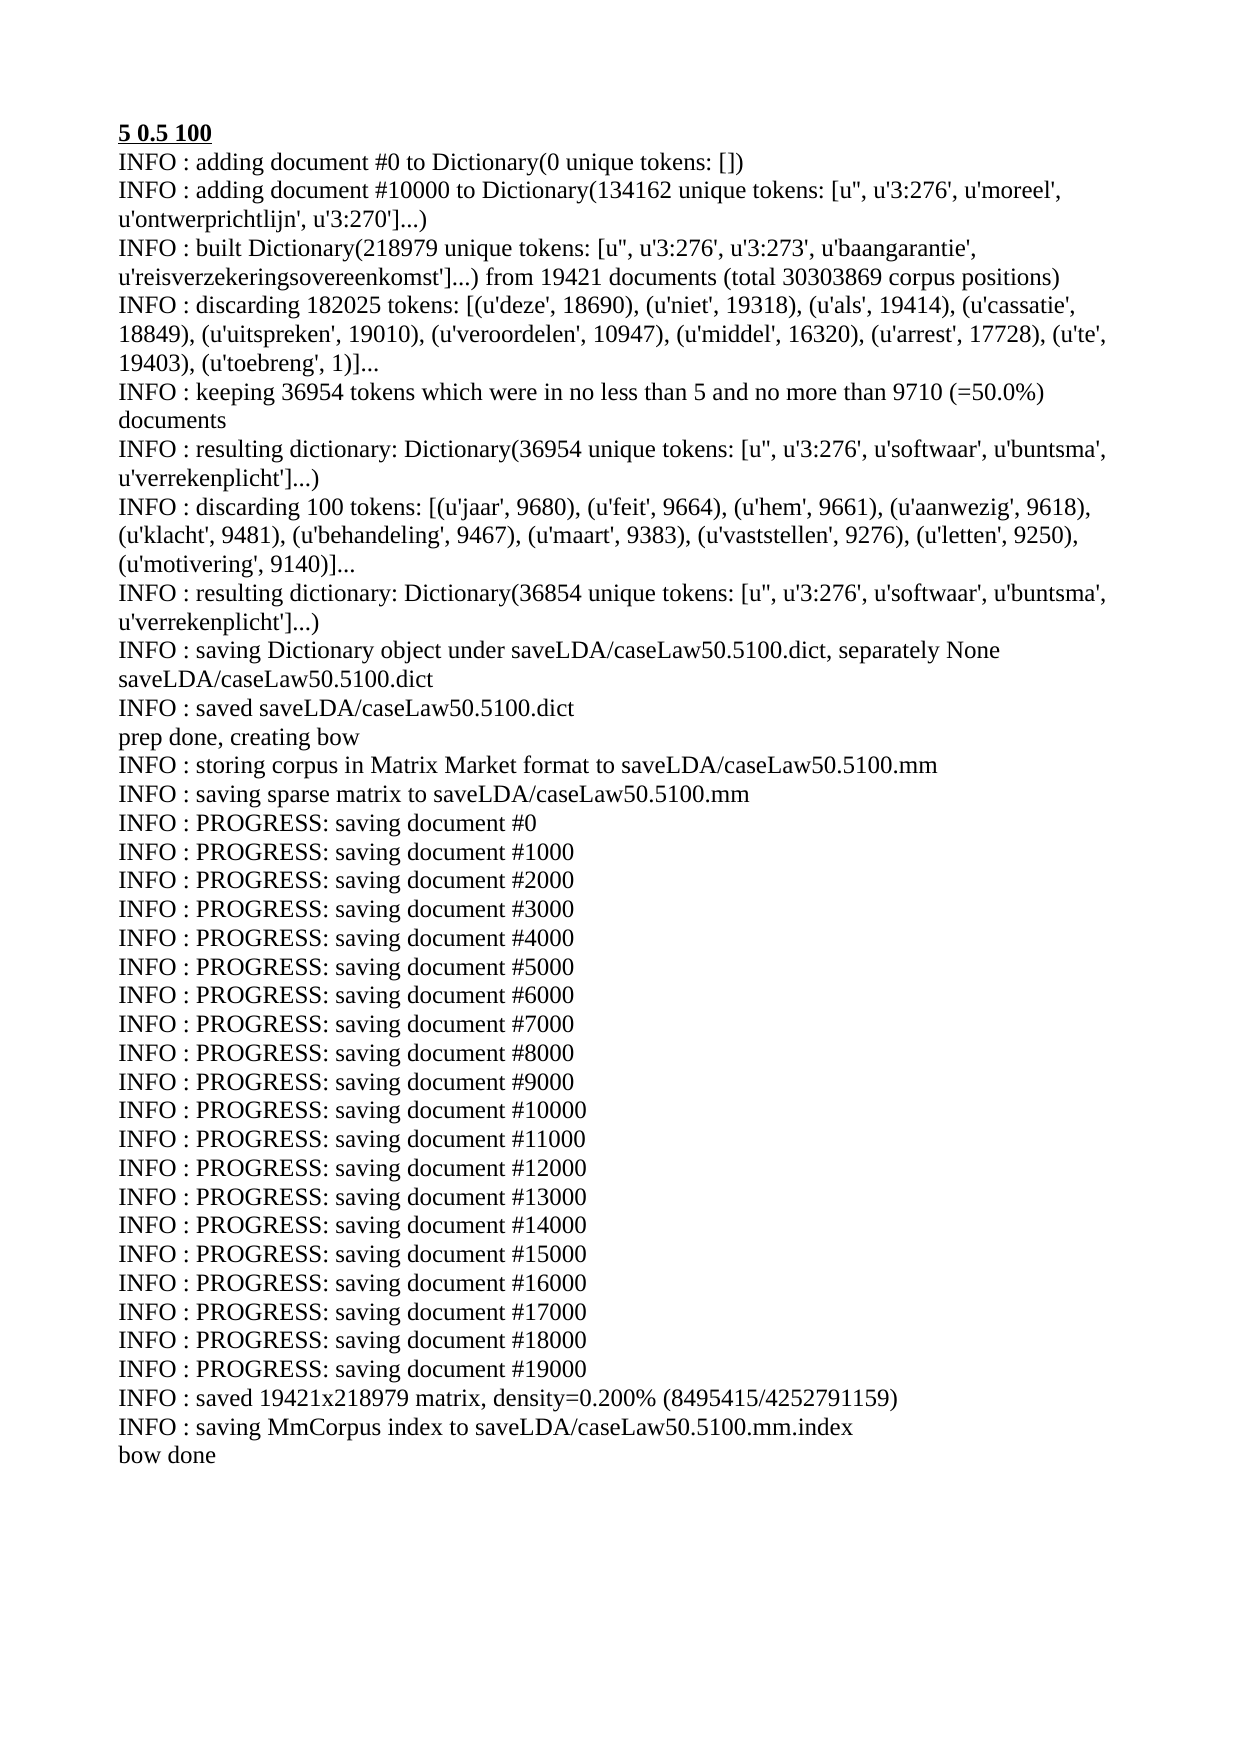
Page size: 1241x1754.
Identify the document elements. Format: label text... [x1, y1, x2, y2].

text INFO : PROGRESS: saving document #0 [118, 808, 1122, 837]
text INFO : storing corpus in Matrix Market format to saveLDA/caseLaw50.5100.mm [118, 751, 1122, 779]
text INFO : PROGRESS: saving document #17000 [118, 1297, 1122, 1326]
text INFO : PROGRESS: saving document #2000 [118, 866, 1122, 894]
text INFO : adding document #0 to Dictionary(0 unique tokens: []) [118, 147, 1122, 176]
text bow done [118, 1441, 1122, 1469]
text INFO : discarding 100 tokens: [(u'jaar', 9680), (u'feit', 9664), (u'hem', 9661), (u'aanwezig', 9618), (u'klacht', 9481), (u'behandeling', 9467), (u'maart', 9383), (u'vaststellen', 9276), (u'letten', 9250), (u'motivering', 9140)]... [118, 492, 1122, 578]
text INFO : PROGRESS: saving document #6000 [118, 981, 1122, 1009]
text INFO : PROGRESS: saving document #4000 [118, 923, 1122, 952]
text INFO : saved 19421x218979 matrix, density=0.200% (8495415/4252791159) [118, 1383, 1122, 1412]
text INFO : PROGRESS: saving document #8000 [118, 1038, 1122, 1067]
text INFO : PROGRESS: saving document #9000 [118, 1067, 1122, 1096]
text INFO : resulting dictionary: Dictionary(36954 unique tokens: [u'', u'3:276', u'softwaar', u'buntsma', u'verrekenplicht']...) [118, 434, 1122, 492]
text INFO : PROGRESS: saving document #15000 [118, 1239, 1122, 1268]
text INFO : keeping 36954 tokens which were in no less than 5 and no more than 9710 (=50.0%) documents [118, 377, 1122, 434]
text INFO : PROGRESS: saving document #10000 [118, 1096, 1122, 1124]
text INFO : PROGRESS: saving document #5000 [118, 952, 1122, 981]
text INFO : resulting dictionary: Dictionary(36854 unique tokens: [u'', u'3:276', u'softwaar', u'buntsma', u'verrekenplicht']...) [118, 578, 1122, 636]
text prep done, creating bow [118, 722, 1122, 751]
text INFO : adding document #10000 to Dictionary(134162 unique tokens: [u'', u'3:276', u'moreel', u'ontwerprichtlijn', u'3:270']...) [118, 176, 1122, 233]
text INFO : PROGRESS: saving document #1000 [118, 837, 1122, 866]
text INFO : PROGRESS: saving document #16000 [118, 1268, 1122, 1297]
text INFO : built Dictionary(218979 unique tokens: [u'', u'3:276', u'3:273', u'baangarantie', u'reisverzekeringsovereenkomst']...) from 19421 documents (total 30303869 corpus positions) [118, 233, 1122, 291]
text INFO : PROGRESS: saving document #3000 [118, 894, 1122, 923]
text INFO : saving Dictionary object under saveLDA/caseLaw50.5100.dict, separately None [118, 636, 1122, 664]
text INFO : PROGRESS: saving document #11000 [118, 1124, 1122, 1153]
text INFO : PROGRESS: saving document #19000 [118, 1354, 1122, 1383]
text INFO : discarding 182025 tokens: [(u'deze', 18690), (u'niet', 19318), (u'als', 19414), (u'cassatie', 18849), (u'uitspreken', 19010), (u'veroordelen', 10947), (u'middel', 16320), (u'arrest', 17728), (u'te', 19403), (u'toebreng', 1)]... [118, 291, 1122, 377]
text INFO : saved saveLDA/caseLaw50.5100.dict [118, 693, 1122, 722]
text INFO : PROGRESS: saving document #18000 [118, 1326, 1122, 1354]
text INFO : PROGRESS: saving document #14000 [118, 1211, 1122, 1239]
text INFO : saving MmCorpus index to saveLDA/caseLaw50.5100.mm.index [118, 1412, 1122, 1441]
text INFO : PROGRESS: saving document #13000 [118, 1182, 1122, 1211]
text INFO : PROGRESS: saving document #7000 [118, 1009, 1122, 1038]
text INFO : PROGRESS: saving document #12000 [118, 1153, 1122, 1182]
text saveLDA/caseLaw50.5100.dict [118, 664, 1122, 693]
text 5 0.5 100 [118, 118, 1122, 147]
text INFO : saving sparse matrix to saveLDA/caseLaw50.5100.mm [118, 779, 1122, 808]
